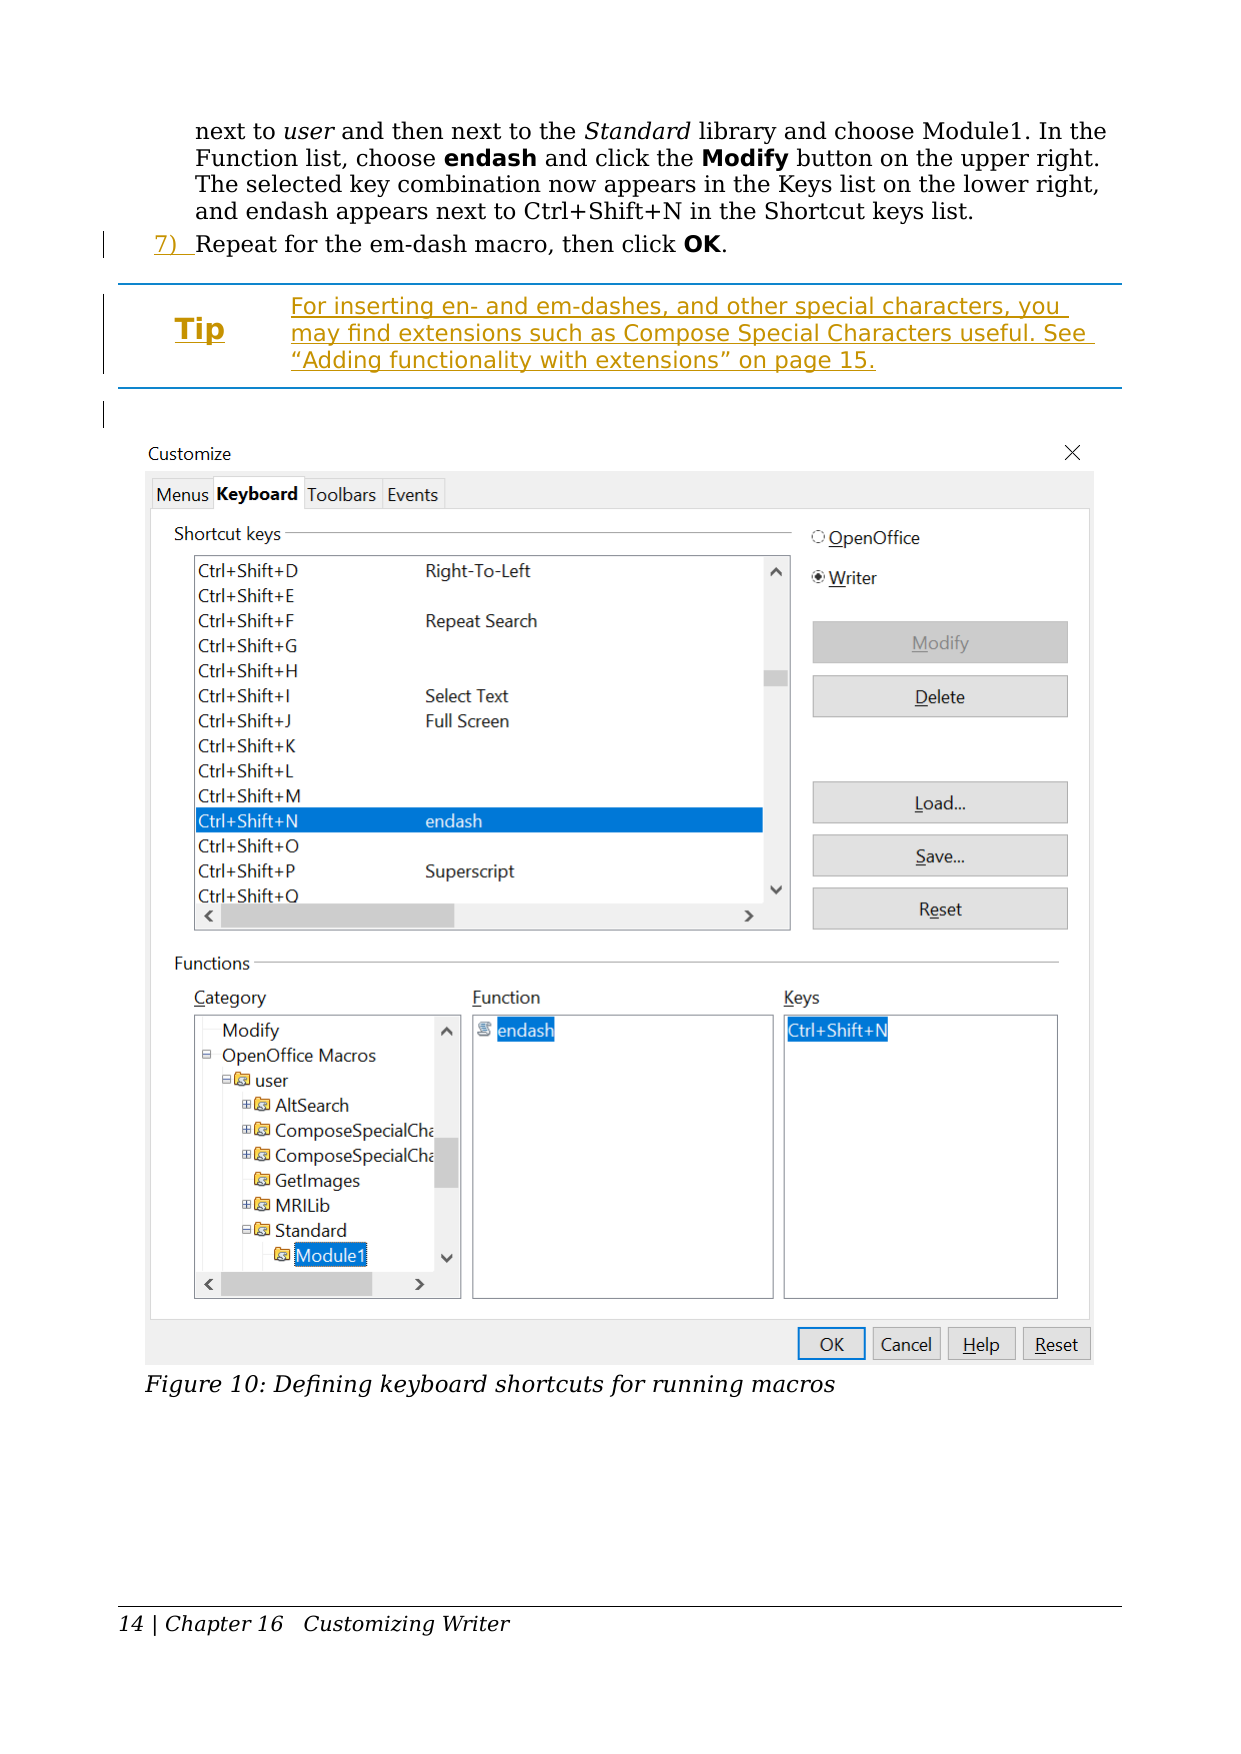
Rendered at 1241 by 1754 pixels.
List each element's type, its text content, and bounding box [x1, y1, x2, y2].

table_header For inserting en- and em-dashes, and other special characters, you may find extensions such as Compose Special Characters useful. See “Adding functionality with extensions” on page 15. [281, 285, 1122, 387]
text Figure 10: Defining keyboard shortcuts for running macros [145, 1371, 1095, 1397]
table_header Tip [118, 285, 281, 387]
list Repeat for the em-dash macro, then click OK. [177, 231, 1122, 258]
list next to user and then next to the Standard library and choose Module1. In the Function list, choose endash and click the Modify button on the upper right. The selected key combination now appears in the Keys list on the lower right, and endash appears next to Ctrl+Shift+N in the Shortcut keys list. [177, 118, 1122, 225]
picture [145, 440, 1094, 1365]
